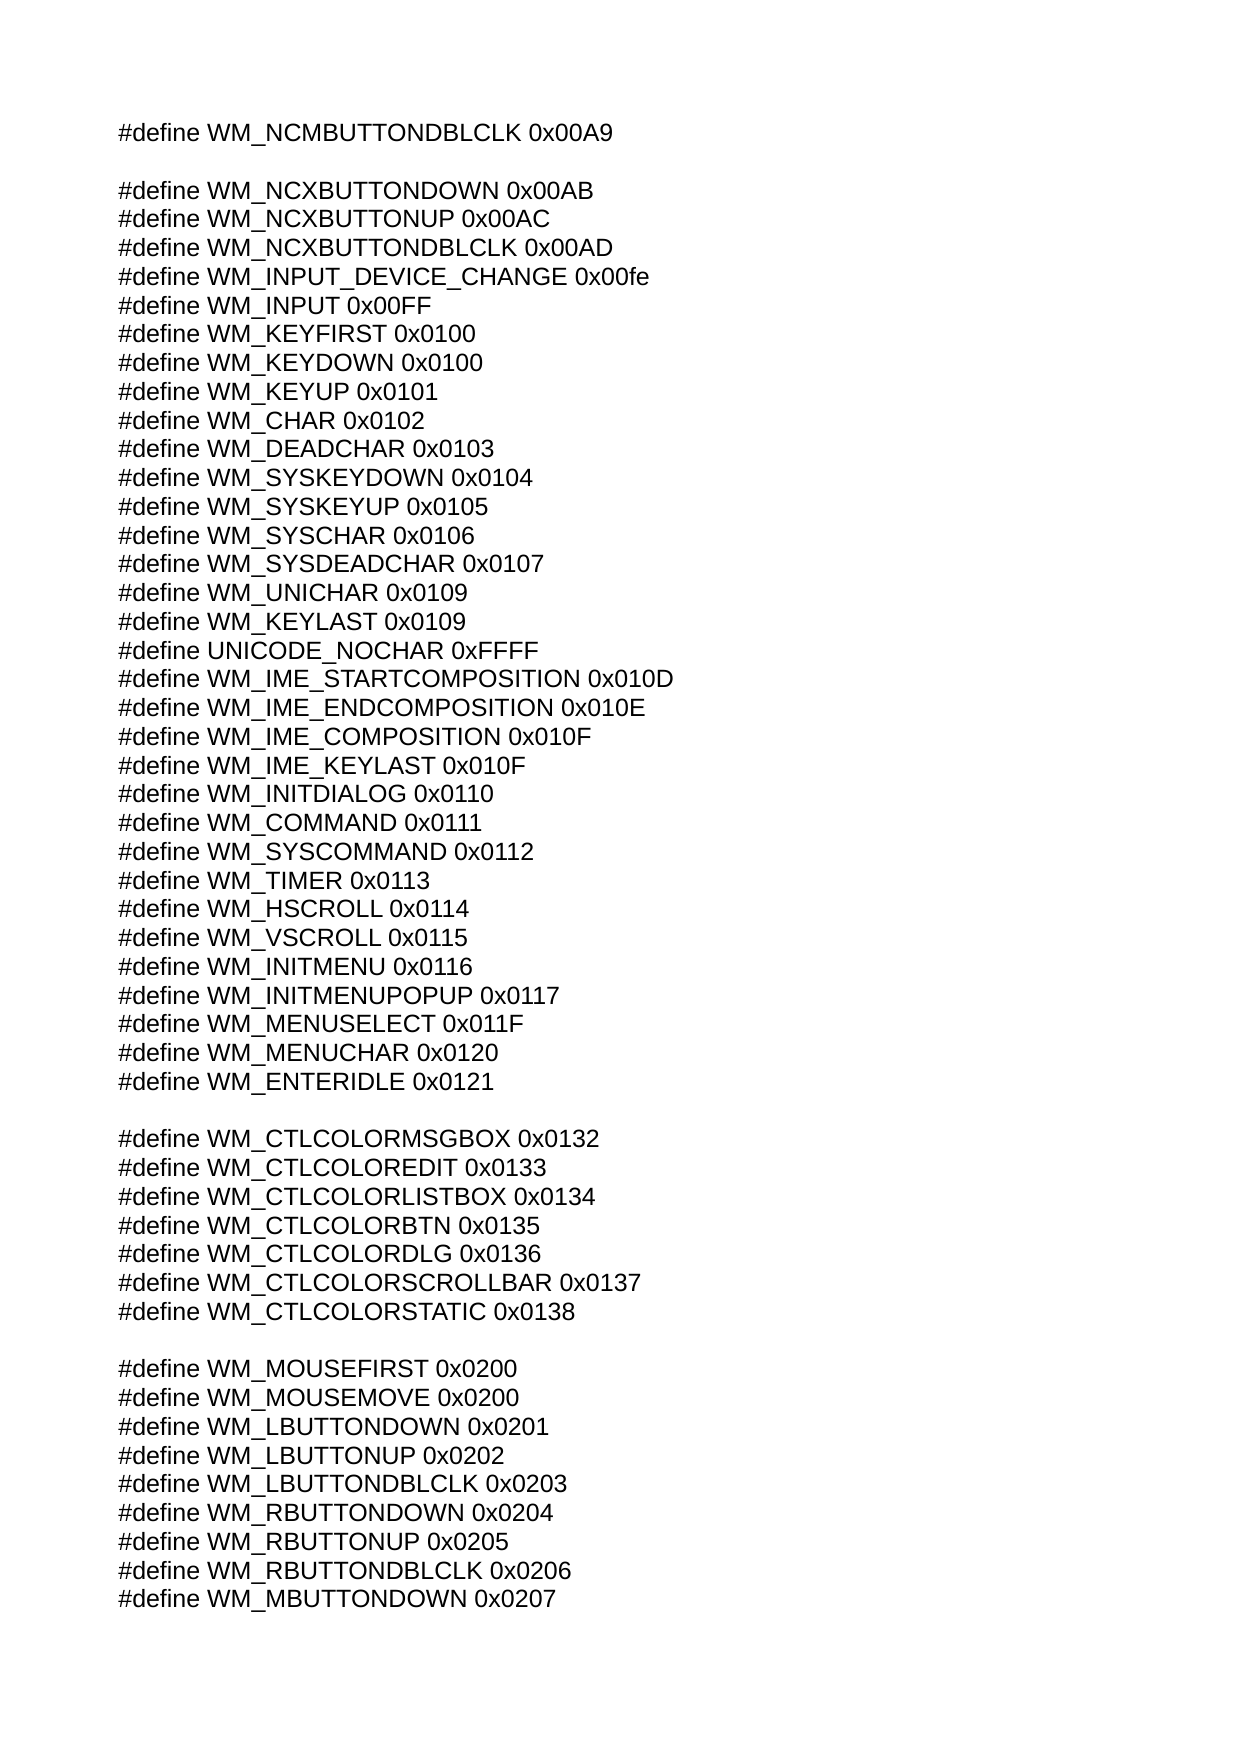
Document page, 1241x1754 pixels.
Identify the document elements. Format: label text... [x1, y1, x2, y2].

text #define WM_NCMBUTTONDBLCLK 0x00A9 #define WM_NCXBUTTONDOWN 0x00AB #define WM_NCXBUTTONUP 0x00AC #define WM_NCXBUTTONDBLCLK 0x00AD #define WM_INPUT_DEVICE_CHANGE 0x00fe #define WM_INPUT 0x00FF #define WM_KEYFIRST 0x0100 #define WM_KEYDOWN 0x0100 #define WM_KEYUP 0x0101 #define WM_CHAR 0x0102 #define WM_DEADCHAR 0x0103 #define WM_SYSKEYDOWN 0x0104 #define WM_SYSKEYUP 0x0105 #define WM_SYSCHAR 0x0106 #define WM_SYSDEADCHAR 0x0107 #define WM_UNICHAR 0x0109 #define WM_KEYLAST 0x0109 #define UNICODE_NOCHAR 0xFFFF #define WM_IME_STARTCOMPOSITION 0x010D #define WM_IME_ENDCOMPOSITION 0x010E #define WM_IME_COMPOSITION 0x010F #define WM_IME_KEYLAST 0x010F #define WM_INITDIALOG 0x0110 #define WM_COMMAND 0x0111 #define WM_SYSCOMMAND 0x0112 #define WM_TIMER 0x0113 #define WM_HSCROLL 0x0114 #define WM_VSCROLL 0x0115 #define WM_INITMENU 0x0116 #define WM_INITMENUPOPUP 0x0117 #define WM_MENUSELECT 0x011F #define WM_MENUCHAR 0x0120 #define WM_ENTERIDLE 0x0121 #define WM_CTLCOLORMSGBOX 0x0132 #define WM_CTLCOLOREDIT 0x0133 #define WM_CTLCOLORLISTBOX 0x0134 #define WM_CTLCOLORBTN 0x0135 #define WM_CTLCOLORDLG 0x0136 #define WM_CTLCOLORSCROLLBAR 0x0137 #define WM_CTLCOLORSTATIC 0x0138 #define WM_MOUSEFIRST 0x0200 #define WM_MOUSEMOVE 0x0200 #define WM_LBUTTONDOWN 0x0201 #define WM_LBUTTONUP 0x0202 #define WM_LBUTTONDBLCLK 0x0203 #define WM_RBUTTONDOWN 0x0204 #define WM_RBUTTONUP 0x0205 #define WM_RBUTTONDBLCLK 0x0206 #define WM_MBUTTONDOWN 0x0207 [118, 118, 1122, 1613]
